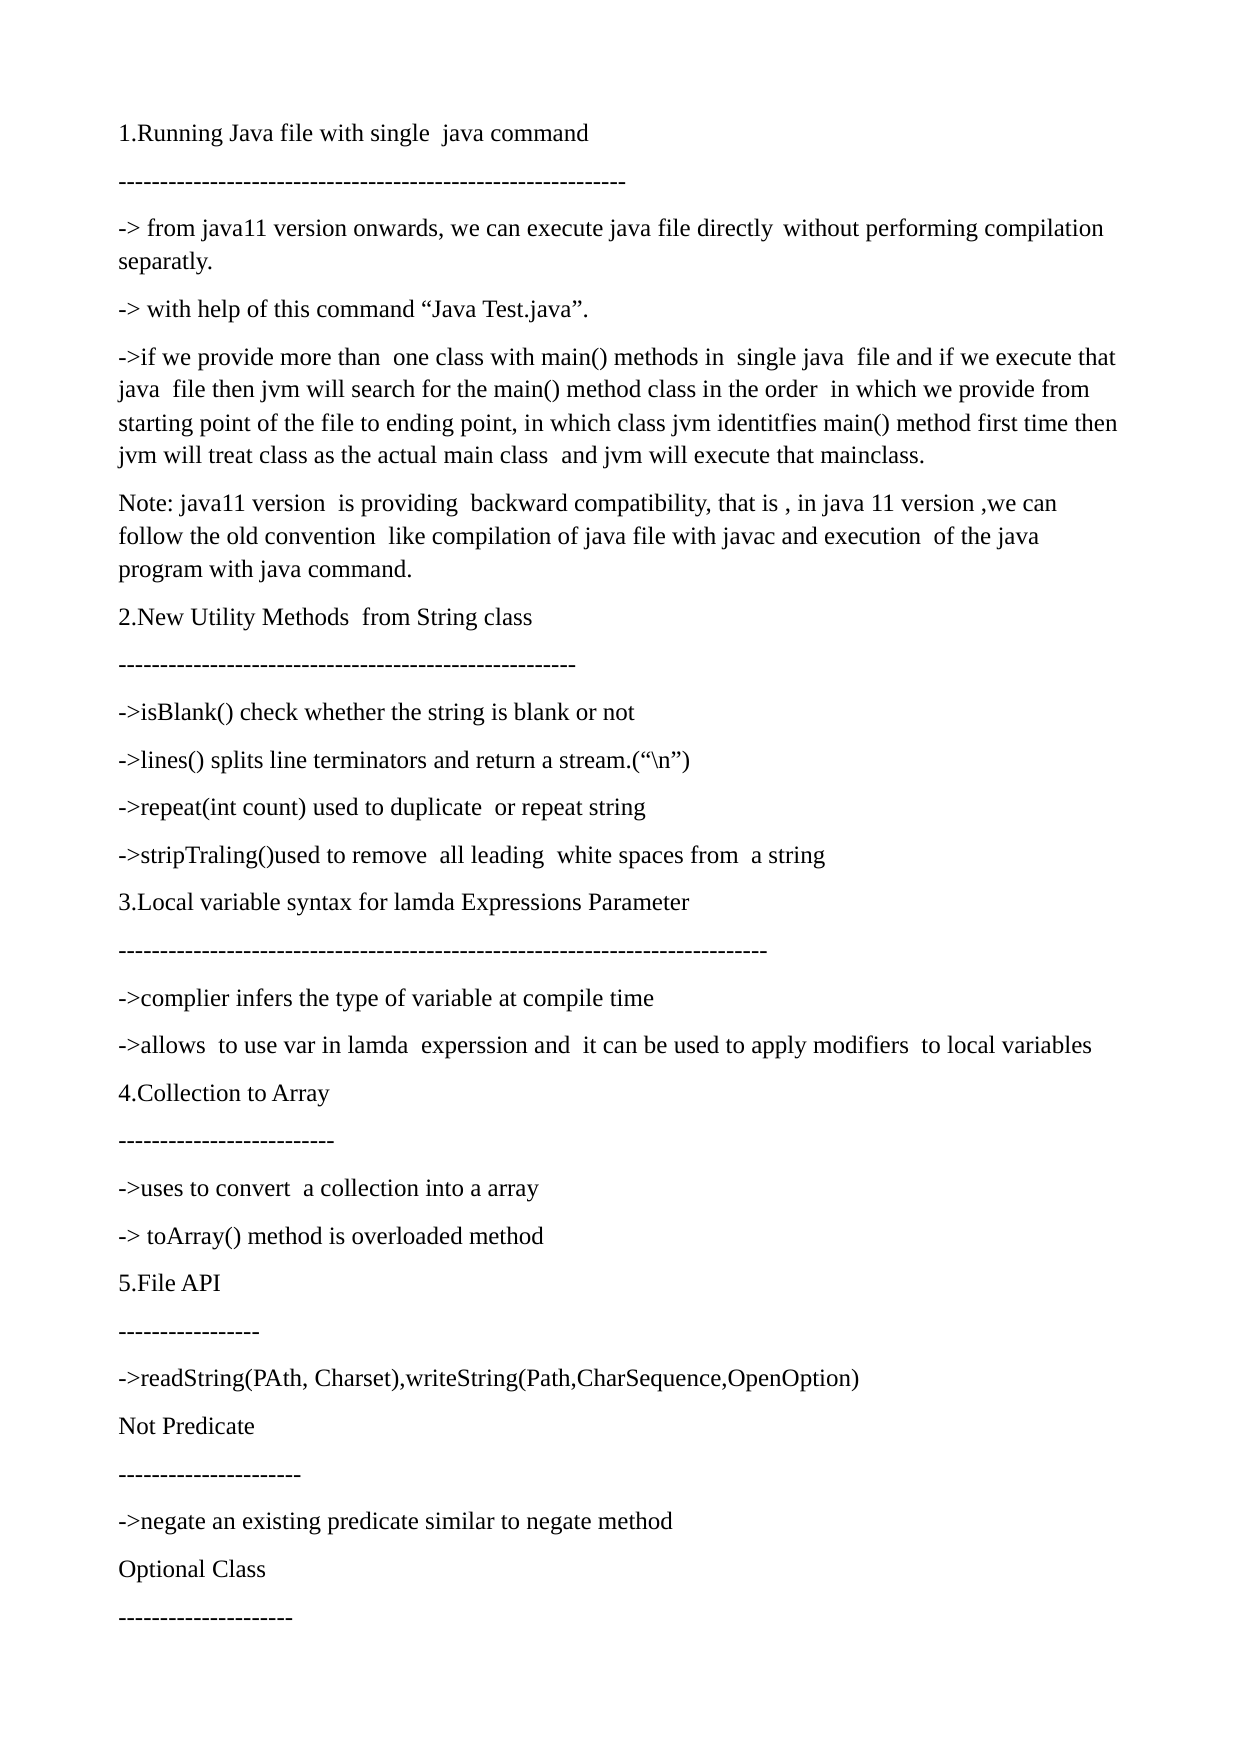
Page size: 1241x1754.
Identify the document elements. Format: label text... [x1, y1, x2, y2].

text ------------------------------------------------------- [118, 649, 1122, 678]
text 1.Running Java file with single java command [118, 118, 1122, 147]
text ->allows to use var in lamda experssion and it can be used to apply modifiers to local variables [118, 1030, 1122, 1059]
text ------------------------------------------------------------- [118, 166, 1122, 194]
text ->negate an existing predicate similar to negate method [118, 1506, 1122, 1535]
text 5.File API [118, 1268, 1122, 1297]
text ->uses to convert a collection into a array [118, 1173, 1122, 1202]
text -> from java11 version onwards, we can execute java file directly without performing compilation separatly. [118, 213, 1122, 275]
text ->if we provide more than one class with main() methods in single java file and if we execute that java file then jvm will search for the main() method class in the order in which we provide from starting point of the file to ending point, in which class jvm identitfies main() method first time then jvm will treat class as the actual main class and jvm will execute that mainclass. [118, 342, 1122, 469]
text ->lines() splits line terminators and return a stream.(“\n”) [118, 745, 1122, 773]
text 3.Local variable syntax for lamda Expressions Parameter [118, 887, 1122, 916]
text Note: java11 version is providing backward compatibility, that is , in java 11 version ,we can follow the old convention like compilation of java file with javac and execution of the java program with java command. [118, 488, 1122, 583]
text -------------------------- [118, 1126, 1122, 1154]
text ->readString(PAth, Charset),writeString(Path,CharSequence,OpenOption) [118, 1363, 1122, 1392]
text ->isBlank() check whether the string is blank or not [118, 697, 1122, 726]
text ----------------- [118, 1316, 1122, 1345]
text ------------------------------------------------------------------------------ [118, 935, 1122, 964]
text -> toArray() method is overloaded method [118, 1221, 1122, 1249]
text Optional Class [118, 1554, 1122, 1583]
text ->stripTraling()used to remove all leading white spaces from a string [118, 840, 1122, 869]
text 4.Collection to Array [118, 1078, 1122, 1107]
text ->repeat(int count) used to duplicate or repeat string [118, 792, 1122, 821]
text 2.New Utility Methods from String class [118, 602, 1122, 631]
text --------------------- [118, 1602, 1122, 1630]
text ---------------------- [118, 1459, 1122, 1487]
text Not Predicate [118, 1411, 1122, 1440]
text ->complier infers the type of variable at compile time [118, 983, 1122, 1011]
text -> with help of this command “Java Test.java”. [118, 294, 1122, 323]
